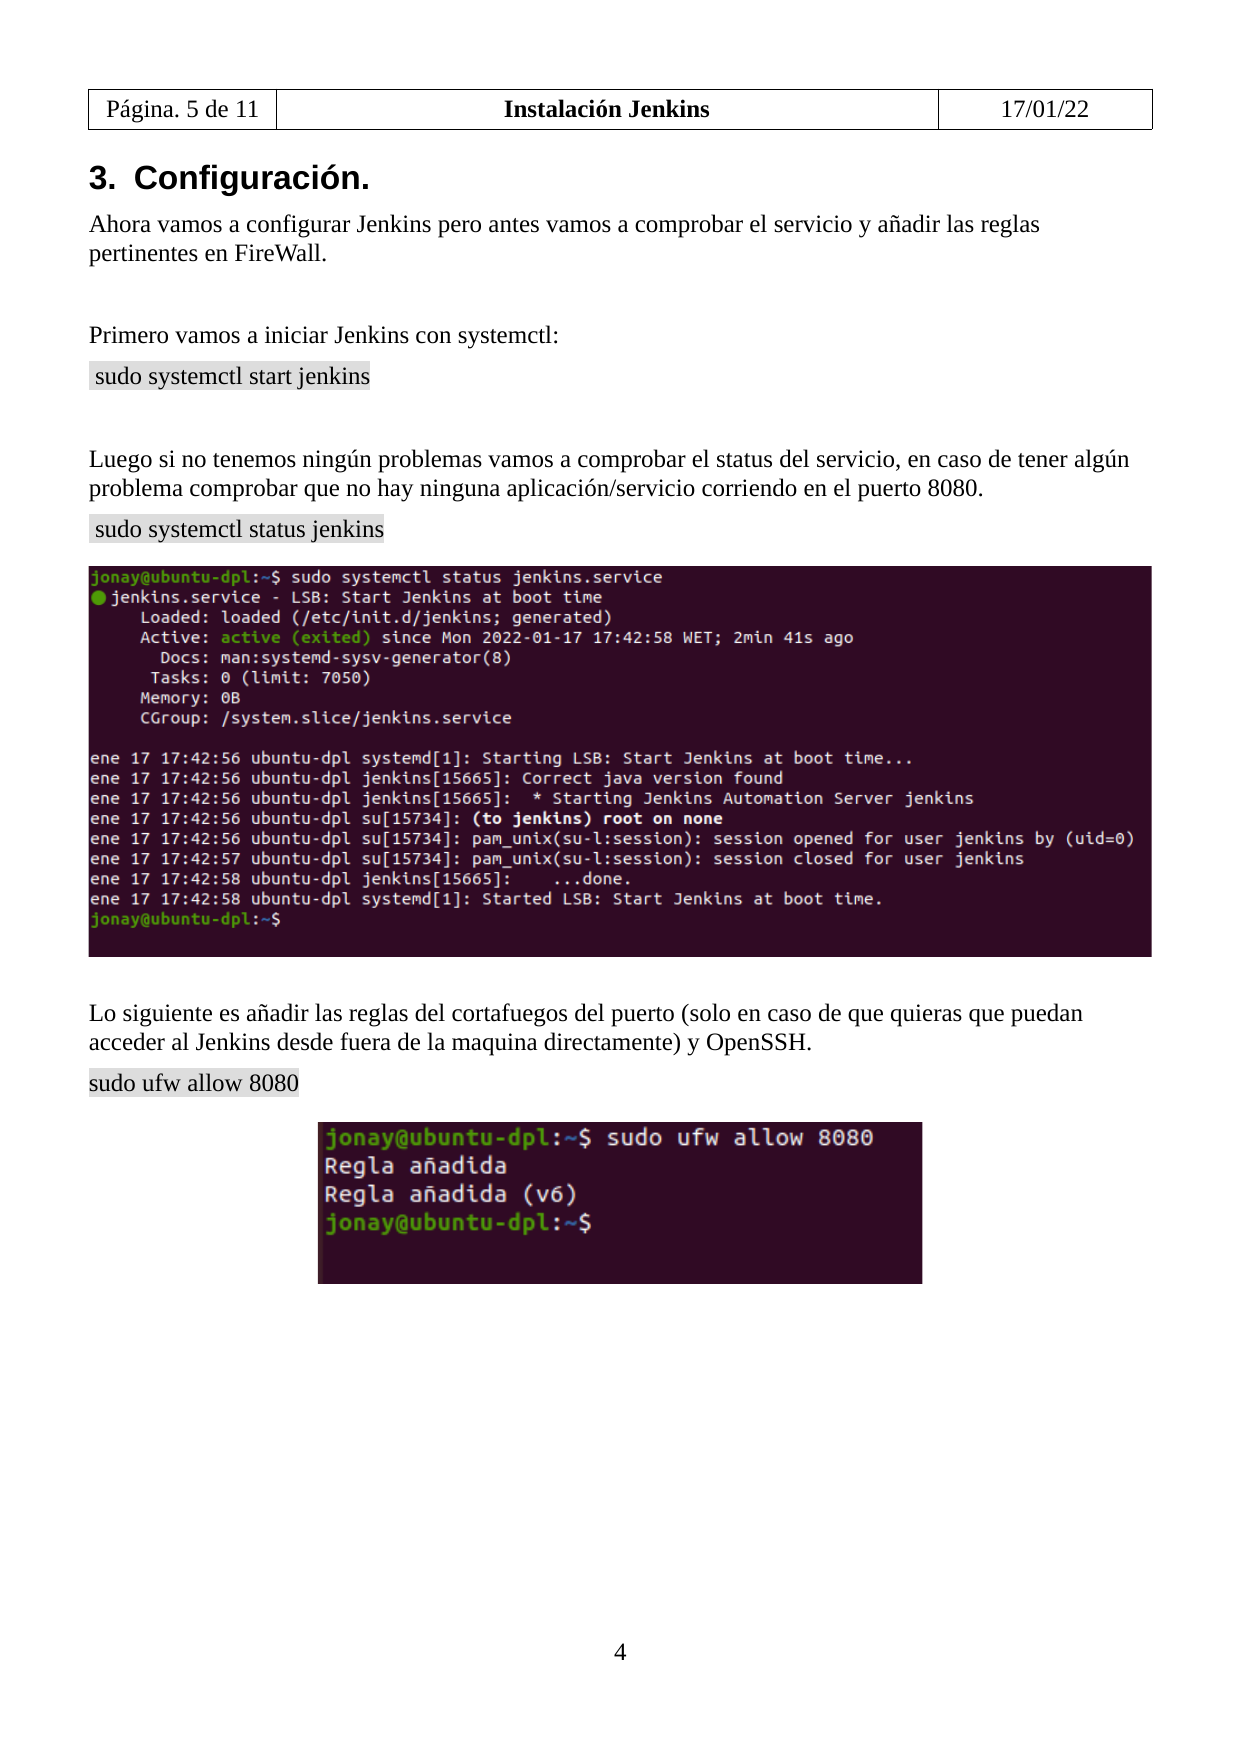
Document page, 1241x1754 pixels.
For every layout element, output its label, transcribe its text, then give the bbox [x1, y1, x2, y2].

text sudo systemctl status jenkins [88, 514, 1152, 543]
picture [317, 1122, 923, 1284]
text sudo ufw allow 8080 [88, 1068, 1152, 1097]
subtitle Configuración. [88, 158, 1152, 196]
picture [88, 566, 1152, 957]
text Luego si no tenemos ningún problemas vamos a comprobar el status del servicio, en caso de tener algún problema comprobar que no hay ninguna aplicación/servicio corriendo en el puerto 8080. [88, 444, 1152, 501]
text Primero vamos a iniciar Jenkins con systemctl: [88, 320, 1152, 349]
text Ahora vamos a configurar Jenkins pero antes vamos a comprobar el servicio y añadir las reglas pertinentes en FireWall. [88, 209, 1152, 266]
text Lo siguiente es añadir las reglas del cortafuegos del puerto (solo en caso de que quieras que puedan acceder al Jenkins desde fuera de la maquina directamente) y OpenSSH. [88, 998, 1152, 1056]
text sudo systemctl start jenkins [88, 361, 1152, 390]
